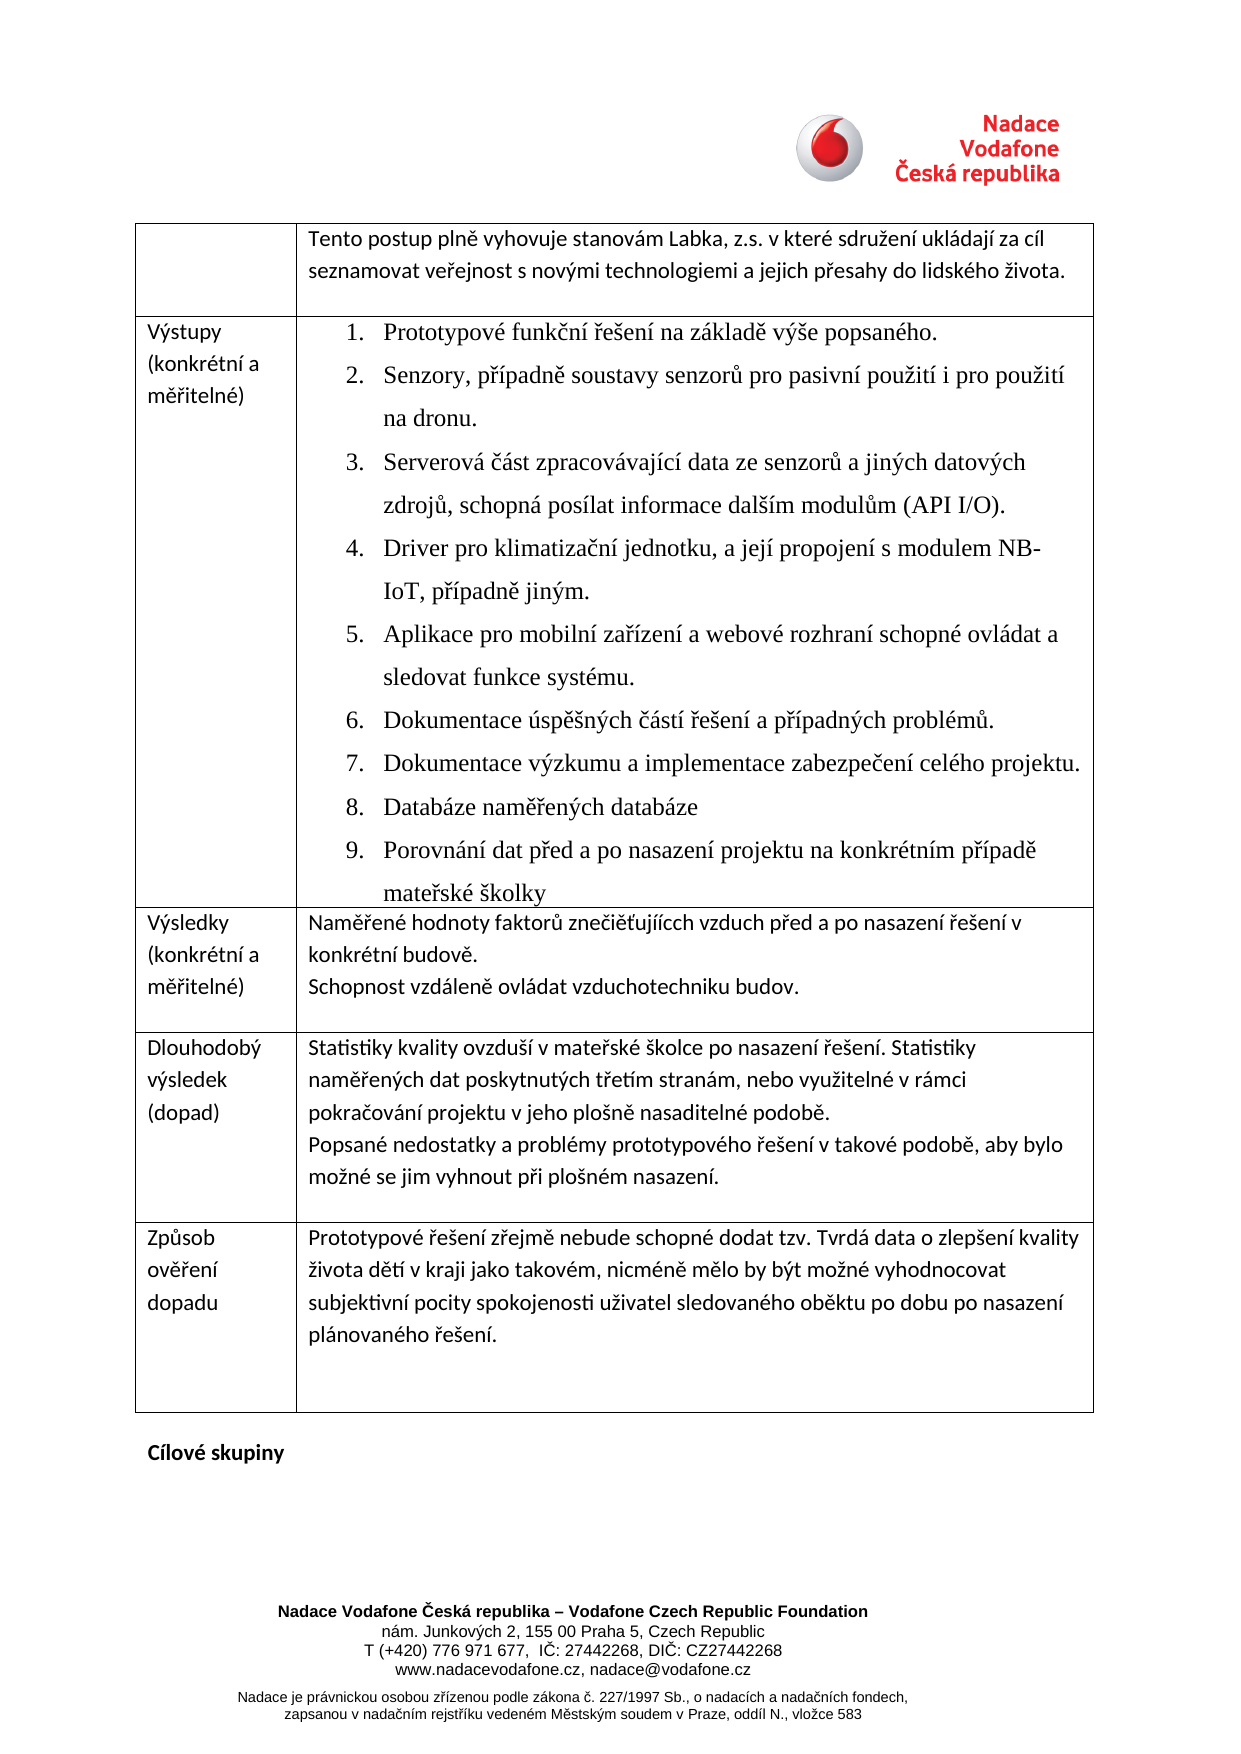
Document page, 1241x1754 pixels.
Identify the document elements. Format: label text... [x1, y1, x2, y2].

table_cell Statistiky kvality ovzduší v mateřské školce po nasazení řešení. Statistiky naměřených dat poskytnutých třetím stranám, nebo využitelné v rámci pokračování projektu v jeho plošně nasaditelné podobě. Popsané nedostatky a problémy prototypového řešení v takové podobě, aby bylo možné se jim vyhnout při plošném nasazení. [297, 1033, 1093, 1222]
table_cell Prototypové řešení zřejmě nebude schopné dodat tzv. Tvrdá data o zlepšení kvality života dětí v kraji jako takovém, nicméně mělo by být možné vyhodnocovat subjektivní pocity spokojenosti uživatel sledovaného oběktu po dobu po nasazení plánovaného řešení. [297, 1223, 1093, 1412]
table_cell Prototypové funkční řešení na základě výše popsaného. Senzory, případně soustavy senzorů pro pasivní použití i pro použití na dronu. Serverová část zpracovávající data ze senzorů a jiných datových zdrojů, schopná posílat informace dalším modulům (API I/O). Driver pro klimatizační jednotku, a její propojení s modulem NB-IoT, případně jiným. Aplikace pro mobilní zařízení a webové rozhraní schopné ovládat a sledovat funkce systému. Dokumentace úspěšných částí řešení a případných problémů. Dokumentace výzkumu a implementace zabezpečení celého projektu. Databáze naměřených databáze Porovnání dat před a po nasazení projektu na konkrétním případě mateřské školky [297, 317, 1093, 907]
table_cell Výstupy (konkrétní a měřitelné) [136, 317, 296, 907]
table_cell [136, 224, 296, 316]
table_cell Tento postup plně vyhovuje stanovám Labka, z.s. v které sdružení ukládají za cíl seznamovat veřejnost s novými technologiemi a jejich přesahy do lidského života. [297, 224, 1093, 316]
table_cell Výsledky (konkrétní a měřitelné) [136, 908, 296, 1032]
table_cell Naměřené hodnoty faktorů znečiěťujíícch vzduch před a po nasazení řešení v konkrétní budově. Schopnost vzdáleně ovládat vzduchotechniku budov. [297, 908, 1093, 1032]
picture [762, 73, 1093, 223]
subtitle Cílové skupiny [148, 1438, 1093, 1466]
table_cell Způsob ověření dopadu [136, 1223, 296, 1412]
table_cell Dlouhodobý výsledek (dopad) [136, 1033, 296, 1222]
